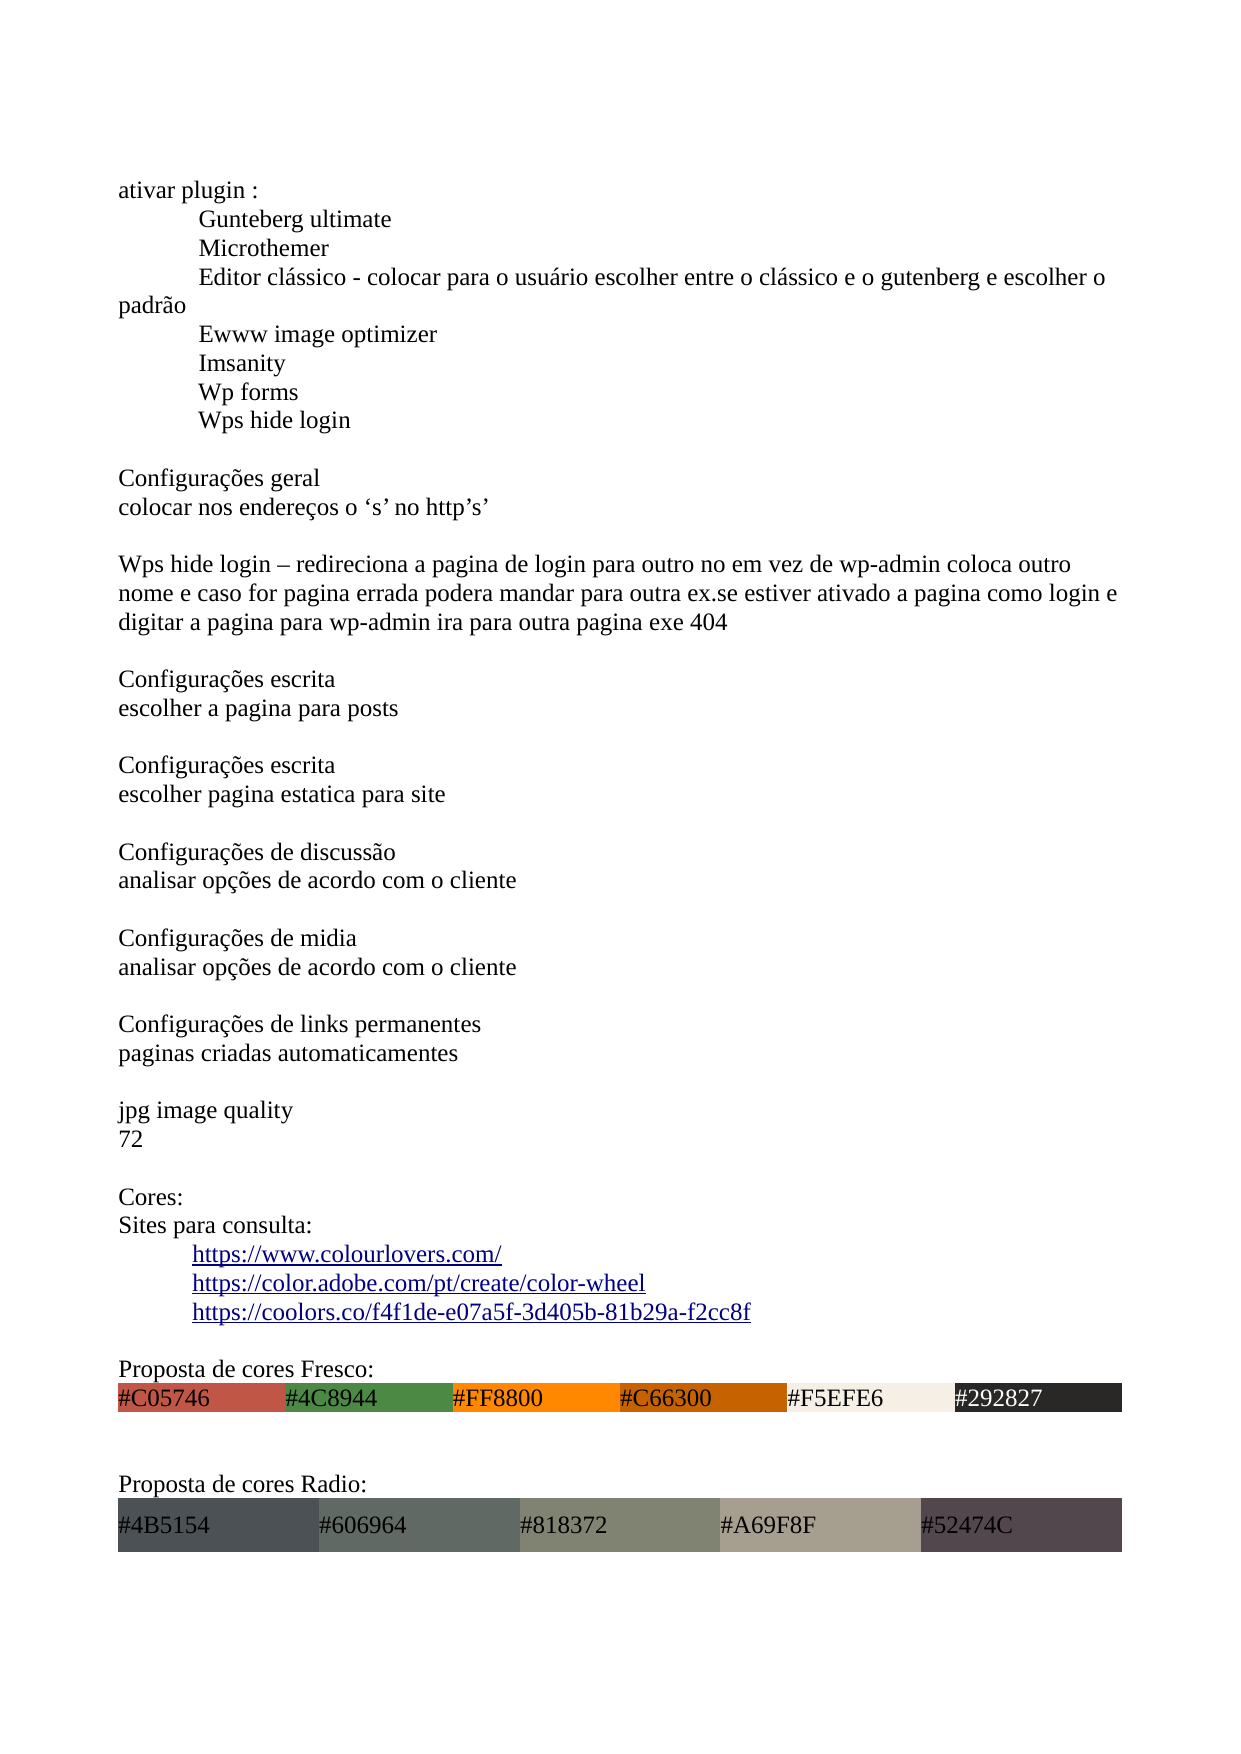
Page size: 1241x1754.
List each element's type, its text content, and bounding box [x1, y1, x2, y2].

text ativar plugin : [118, 176, 1122, 204]
text Configurações de links permanentes [118, 1009, 1122, 1038]
text Configurações de discussão [118, 837, 1122, 866]
table_header #C05746 [118, 1383, 285, 1412]
table_header #4C8944 [285, 1383, 453, 1412]
table_header #F5EFE6 [788, 1383, 955, 1412]
text Configurações escrita [118, 751, 1122, 779]
text 72 [118, 1124, 1122, 1153]
table_header #606964 [319, 1498, 520, 1552]
text Wp forms [118, 377, 1122, 406]
table_header #52474C [921, 1498, 1122, 1552]
text escolher pagina estatica para site [118, 779, 1122, 808]
table_header #292827 [955, 1383, 1122, 1412]
table_header #4B5154 [118, 1498, 319, 1552]
text analisar opções de acordo com o cliente [118, 866, 1122, 894]
text Wps hide login – redireciona a pagina de login para outro no em vez de wp-admin coloca outro nome e caso for pagina errada podera mandar para outra ex.se estiver ativado a pagina como login e digitar a pagina para wp-admin ira para outra pagina exe 404 [118, 549, 1122, 636]
text Microthemer [118, 233, 1122, 262]
text colocar nos endereços o ‘s’ no http’s’ [118, 492, 1122, 521]
text escolher a pagina para posts [118, 693, 1122, 722]
text Gunteberg ultimate [118, 204, 1122, 233]
text Cores: [118, 1182, 1122, 1211]
text Sites para consulta: [118, 1211, 1122, 1239]
table_header #818372 [520, 1498, 720, 1552]
text Configurações escrita [118, 664, 1122, 693]
table_header #C66300 [620, 1383, 787, 1412]
text Imsanity [118, 348, 1122, 377]
text https://www.colourlovers.com/ [118, 1239, 1122, 1268]
text paginas criadas automaticamentes [118, 1038, 1122, 1067]
text Proposta de cores Radio: [118, 1469, 1122, 1498]
text analisar opções de acordo com o cliente [118, 952, 1122, 981]
text https://coolors.co/f4f1de-e07a5f-3d405b-81b29a-f2cc8f [118, 1297, 1122, 1326]
text Configurações geral [118, 463, 1122, 492]
table_header #FF8800 [453, 1383, 620, 1412]
table_header #A69F8F [720, 1498, 921, 1552]
text jpg image quality [118, 1096, 1122, 1124]
text Configurações de midia [118, 923, 1122, 952]
text Editor clássico - colocar para o usuário escolher entre o clássico e o gutenberg e escolher o padrão [118, 262, 1122, 319]
text Ewww image optimizer [118, 319, 1122, 348]
text Wps hide login [118, 406, 1122, 434]
text https://color.adobe.com/pt/create/color-wheel [118, 1268, 1122, 1297]
text Proposta de cores Fresco: [118, 1354, 1122, 1383]
